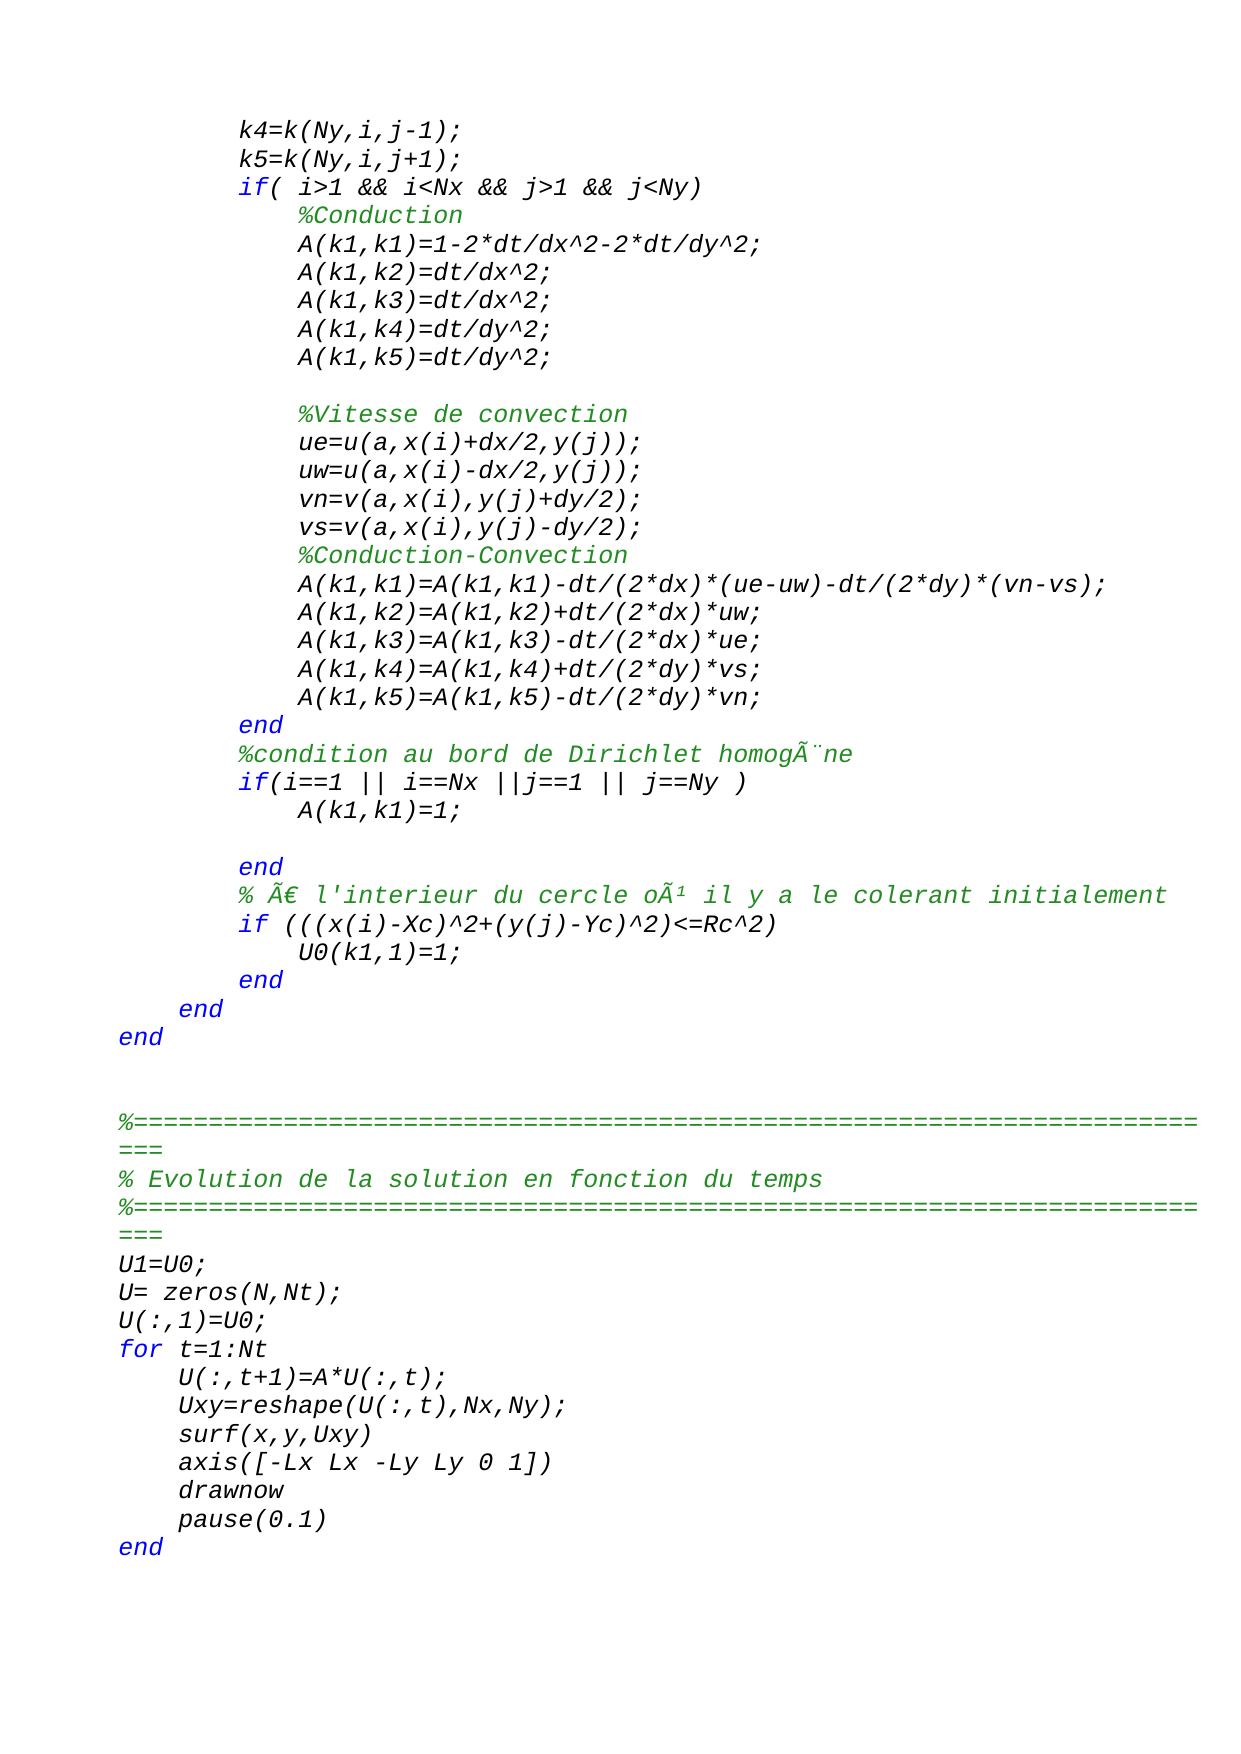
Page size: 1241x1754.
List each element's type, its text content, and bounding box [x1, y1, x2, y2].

text U0(k1,1)=1; [118, 940, 1206, 968]
text uw=u(a,x(i)-dx/2,y(j)); [118, 458, 1206, 486]
text k4=k(Ny,i,j-1); [118, 118, 1206, 146]
text A(k1,k1)=1; [118, 798, 1206, 826]
text %========================================================================== [118, 1110, 1206, 1166]
text if(i==1 || i==Nx ||j==1 || j==Ny ) [118, 770, 1206, 798]
text end [118, 713, 1206, 741]
text A(k1,k2)=dt/dx^2; [118, 260, 1206, 288]
text vs=v(a,x(i),y(j)-dy/2); [118, 515, 1206, 543]
text if( i>1 && i<Nx && j>1 && j<Ny) [118, 175, 1206, 203]
text axis([-Lx Lx -Ly Ly 0 1]) [118, 1450, 1206, 1478]
text end [118, 968, 1206, 996]
text end [118, 855, 1206, 883]
text A(k1,k3)=dt/dx^2; [118, 288, 1206, 316]
text % Evolution de la solution en fonction du temps [118, 1166, 1206, 1195]
text A(k1,k3)=A(k1,k3)-dt/(2*dx)*ue; [118, 628, 1206, 656]
text end [118, 1535, 1206, 1563]
text A(k1,k4)=dt/dy^2; [118, 316, 1206, 345]
text end [118, 1025, 1206, 1053]
text A(k1,k1)=A(k1,k1)-dt/(2*dx)*(ue-uw)-dt/(2*dy)*(vn-vs); [118, 571, 1206, 600]
text %Conduction-Convection [118, 543, 1206, 571]
text U= zeros(N,Nt); [118, 1280, 1206, 1308]
text for t=1:Nt [118, 1336, 1206, 1365]
text drawnow [118, 1478, 1206, 1506]
text U(:,t+1)=A*U(:,t); [118, 1365, 1206, 1393]
text k5=k(Ny,i,j+1); [118, 146, 1206, 175]
text A(k1,k5)=dt/dy^2; [118, 345, 1206, 373]
text U1=U0; [118, 1251, 1206, 1280]
text U(:,1)=U0; [118, 1308, 1206, 1336]
text vn=v(a,x(i),y(j)+dy/2); [118, 486, 1206, 515]
text A(k1,k2)=A(k1,k2)+dt/(2*dx)*uw; [118, 600, 1206, 628]
text pause(0.1) [118, 1506, 1206, 1535]
text Uxy=reshape(U(:,t),Nx,Ny); [118, 1393, 1206, 1421]
text % Ã€ l'interieur du cercle oÃ¹ il y a le colerant initialement [118, 883, 1206, 911]
text if (((x(i)-Xc)^2+(y(j)-Yc)^2)<=Rc^2) [118, 911, 1206, 940]
text %========================================================================== [118, 1195, 1206, 1251]
text A(k1,k1)=1-2*dt/dx^2-2*dt/dy^2; [118, 231, 1206, 260]
text surf(x,y,Uxy) [118, 1421, 1206, 1450]
text A(k1,k5)=A(k1,k5)-dt/(2*dy)*vn; [118, 685, 1206, 713]
text A(k1,k4)=A(k1,k4)+dt/(2*dy)*vs; [118, 656, 1206, 685]
text %Conduction [118, 203, 1206, 231]
text end [118, 996, 1206, 1025]
text %Vitesse de convection [118, 401, 1206, 430]
text %condition au bord de Dirichlet homogÃ¨ne [118, 741, 1206, 770]
text ue=u(a,x(i)+dx/2,y(j)); [118, 430, 1206, 458]
